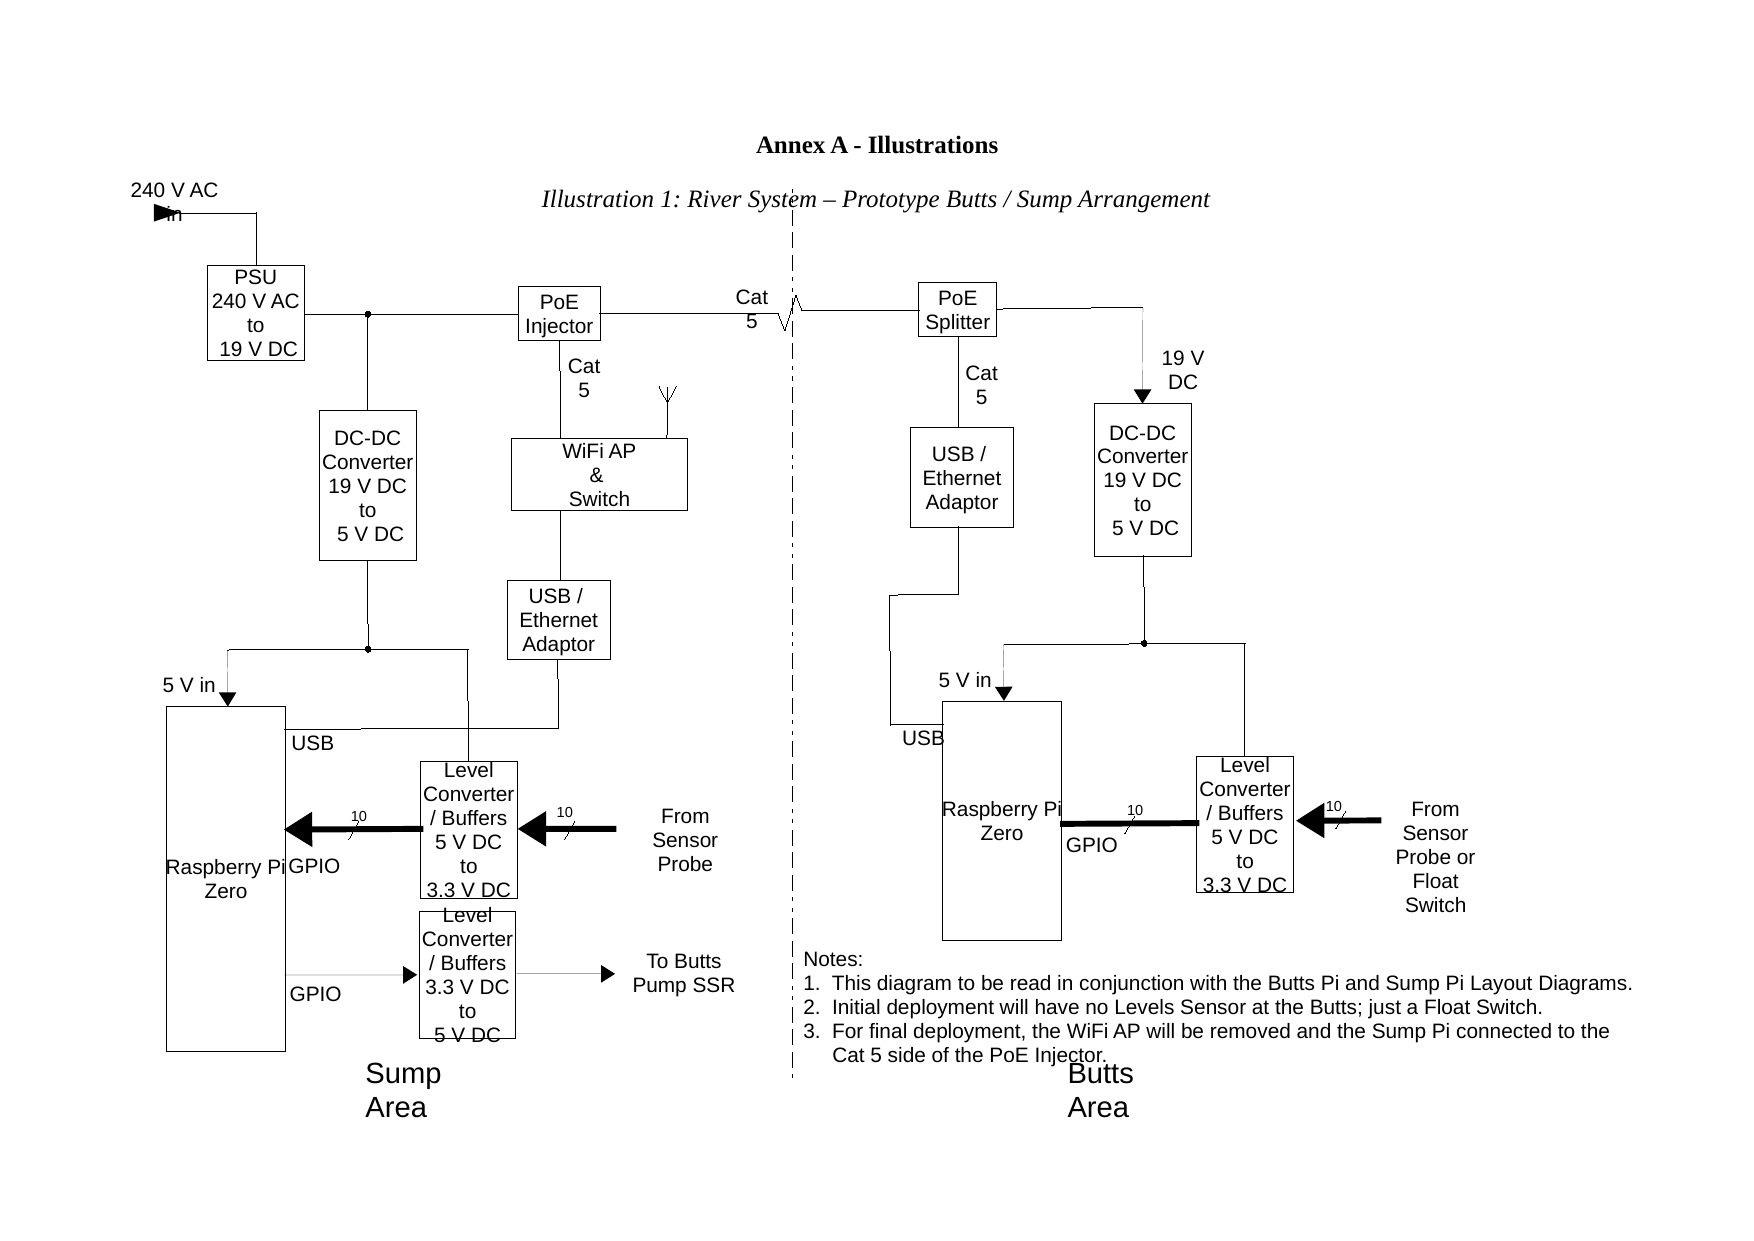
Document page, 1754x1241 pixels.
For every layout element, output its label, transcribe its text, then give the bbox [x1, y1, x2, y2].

text Annex A - Illustrations [118, 131, 1636, 159]
text Illustration 1: River System – Prototype Butts / Sump Arrangement [118, 184, 1636, 213]
